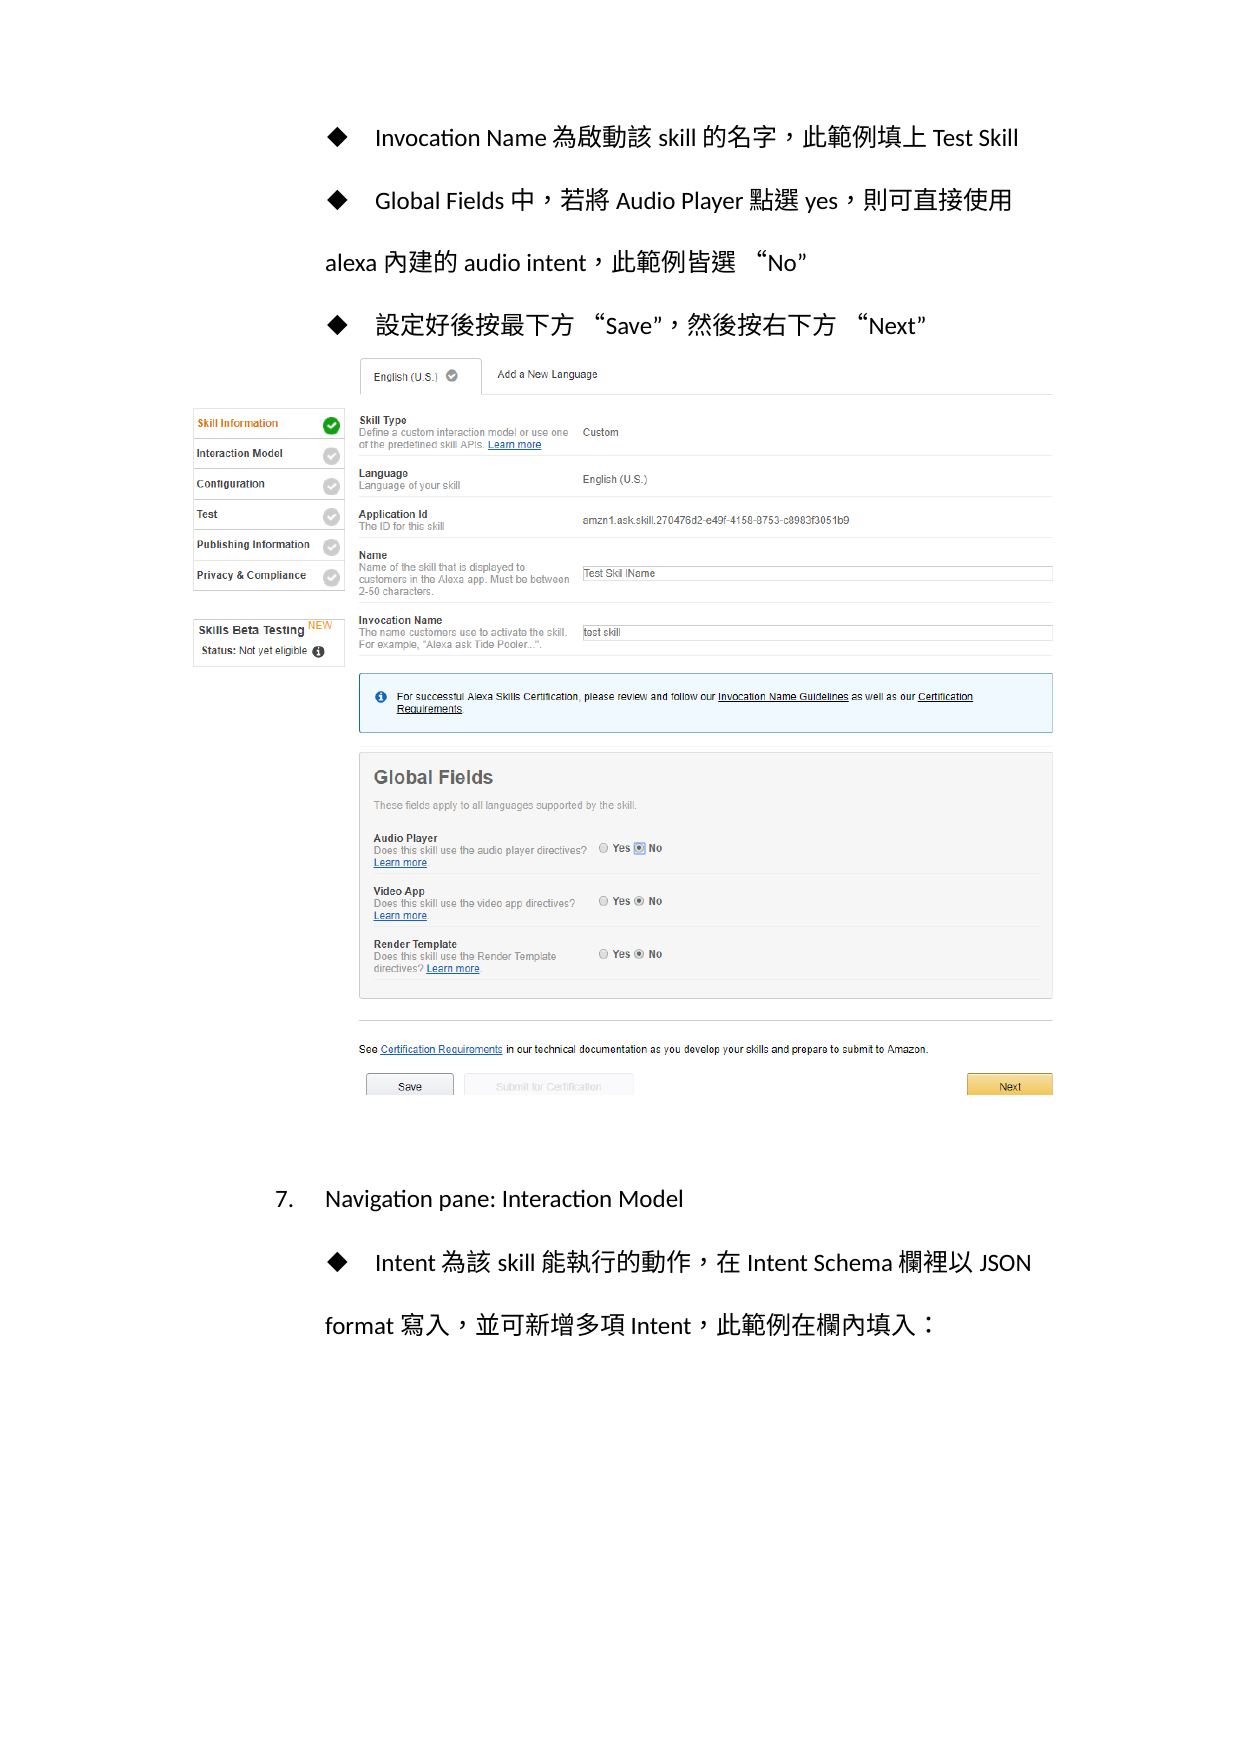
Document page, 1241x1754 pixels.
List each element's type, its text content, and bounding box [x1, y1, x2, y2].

list Global Fields 中，若將 Audio Player 點選 yes，則可直接使用 alexa 內建的 audio intent，此範例皆選 “No” [325, 157, 1053, 282]
list Intent 為該 skill 能執行的動作，在 Intent Schema 欄裡以 JSON format 寫入，並可新增多項 Intent，此範例在欄內填入： [325, 1219, 1053, 1344]
list Invocation Name 為啟動該 skill 的名字，此範例填上 Test Skill [325, 94, 1053, 157]
list 設定好後按最下方 “Save”，然後按右下方 “Next” [325, 282, 1053, 344]
list Navigation pane: Interaction Model [275, 1157, 1053, 1219]
